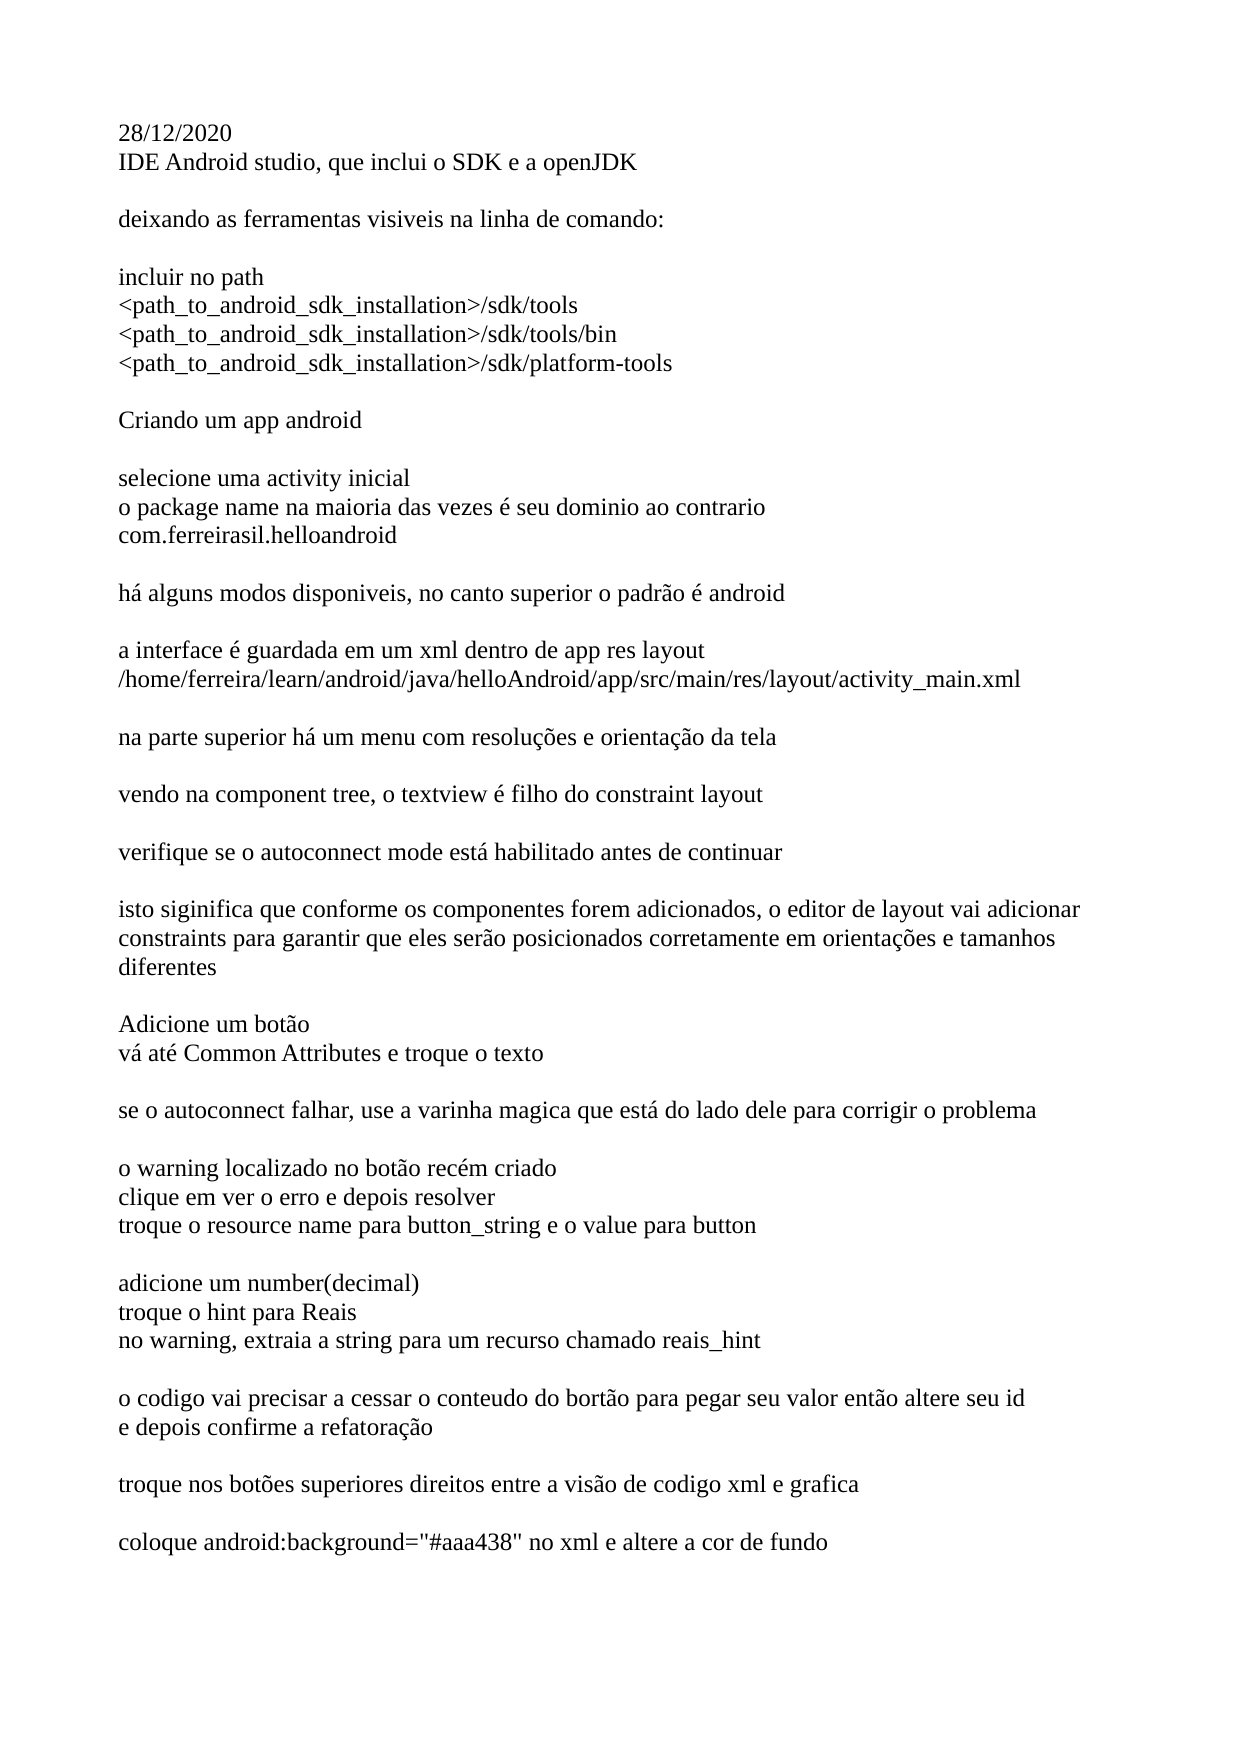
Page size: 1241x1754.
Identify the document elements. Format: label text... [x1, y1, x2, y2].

text <path_to_android_sdk_installation>/sdk/tools/bin [118, 319, 1122, 348]
text Criando um app android [118, 406, 1122, 434]
text vendo na component tree, o textview é filho do constraint layout [118, 779, 1122, 808]
text <path_to_android_sdk_installation>/sdk/tools [118, 291, 1122, 319]
text IDE Android studio, que inclui o SDK e a openJDK [118, 147, 1122, 176]
text o package name na maioria das vezes é seu dominio ao contrario [118, 492, 1122, 521]
text verifique se o autoconnect mode está habilitado antes de continuar [118, 837, 1122, 866]
text incluir no path [118, 262, 1122, 291]
text isto siginifica que conforme os componentes forem adicionados, o editor de layout vai adicionar constraints para garantir que eles serão posicionados corretamente em orientações e tamanhos diferentes [118, 894, 1122, 981]
text com.ferreirasil.helloandroid [118, 521, 1122, 549]
text e depois confirme a refatoração [118, 1412, 1122, 1441]
text 28/12/2020 [118, 118, 1122, 147]
text há alguns modos disponiveis, no canto superior o padrão é android [118, 578, 1122, 607]
text Adicione um botão vá até Common Attributes e troque o texto [118, 1009, 1122, 1067]
text selecione uma activity inicial [118, 463, 1122, 492]
text se o autoconnect falhar, use a varinha magica que está do lado dele para corrigir o problema [118, 1096, 1122, 1124]
text coloque android:background="#aaa438" no xml e altere a cor de fundo [118, 1527, 1122, 1556]
text deixando as ferramentas visiveis na linha de comando: [118, 204, 1122, 233]
text adicione um number(decimal) [118, 1268, 1122, 1297]
text /home/ferreira/learn/android/java/helloAndroid/app/src/main/res/layout/activity_main.xml [118, 664, 1122, 693]
text <path_to_android_sdk_installation>/sdk/platform-tools [118, 348, 1122, 377]
text troque nos botões superiores direitos entre a visão de codigo xml e grafica [118, 1469, 1122, 1498]
text o warning localizado no botão recém criado [118, 1153, 1122, 1182]
text na parte superior há um menu com resoluções e orientação da tela [118, 722, 1122, 751]
text troque o resource name para button_string e o value para button [118, 1211, 1122, 1239]
text o codigo vai precisar a cessar o conteudo do bortão para pegar seu valor então altere seu id [118, 1383, 1122, 1412]
text troque o hint para Reais [118, 1297, 1122, 1326]
text no warning, extraia a string para um recurso chamado reais_hint [118, 1326, 1122, 1354]
text clique em ver o erro e depois resolver [118, 1182, 1122, 1211]
text a interface é guardada em um xml dentro de app res layout [118, 636, 1122, 664]
